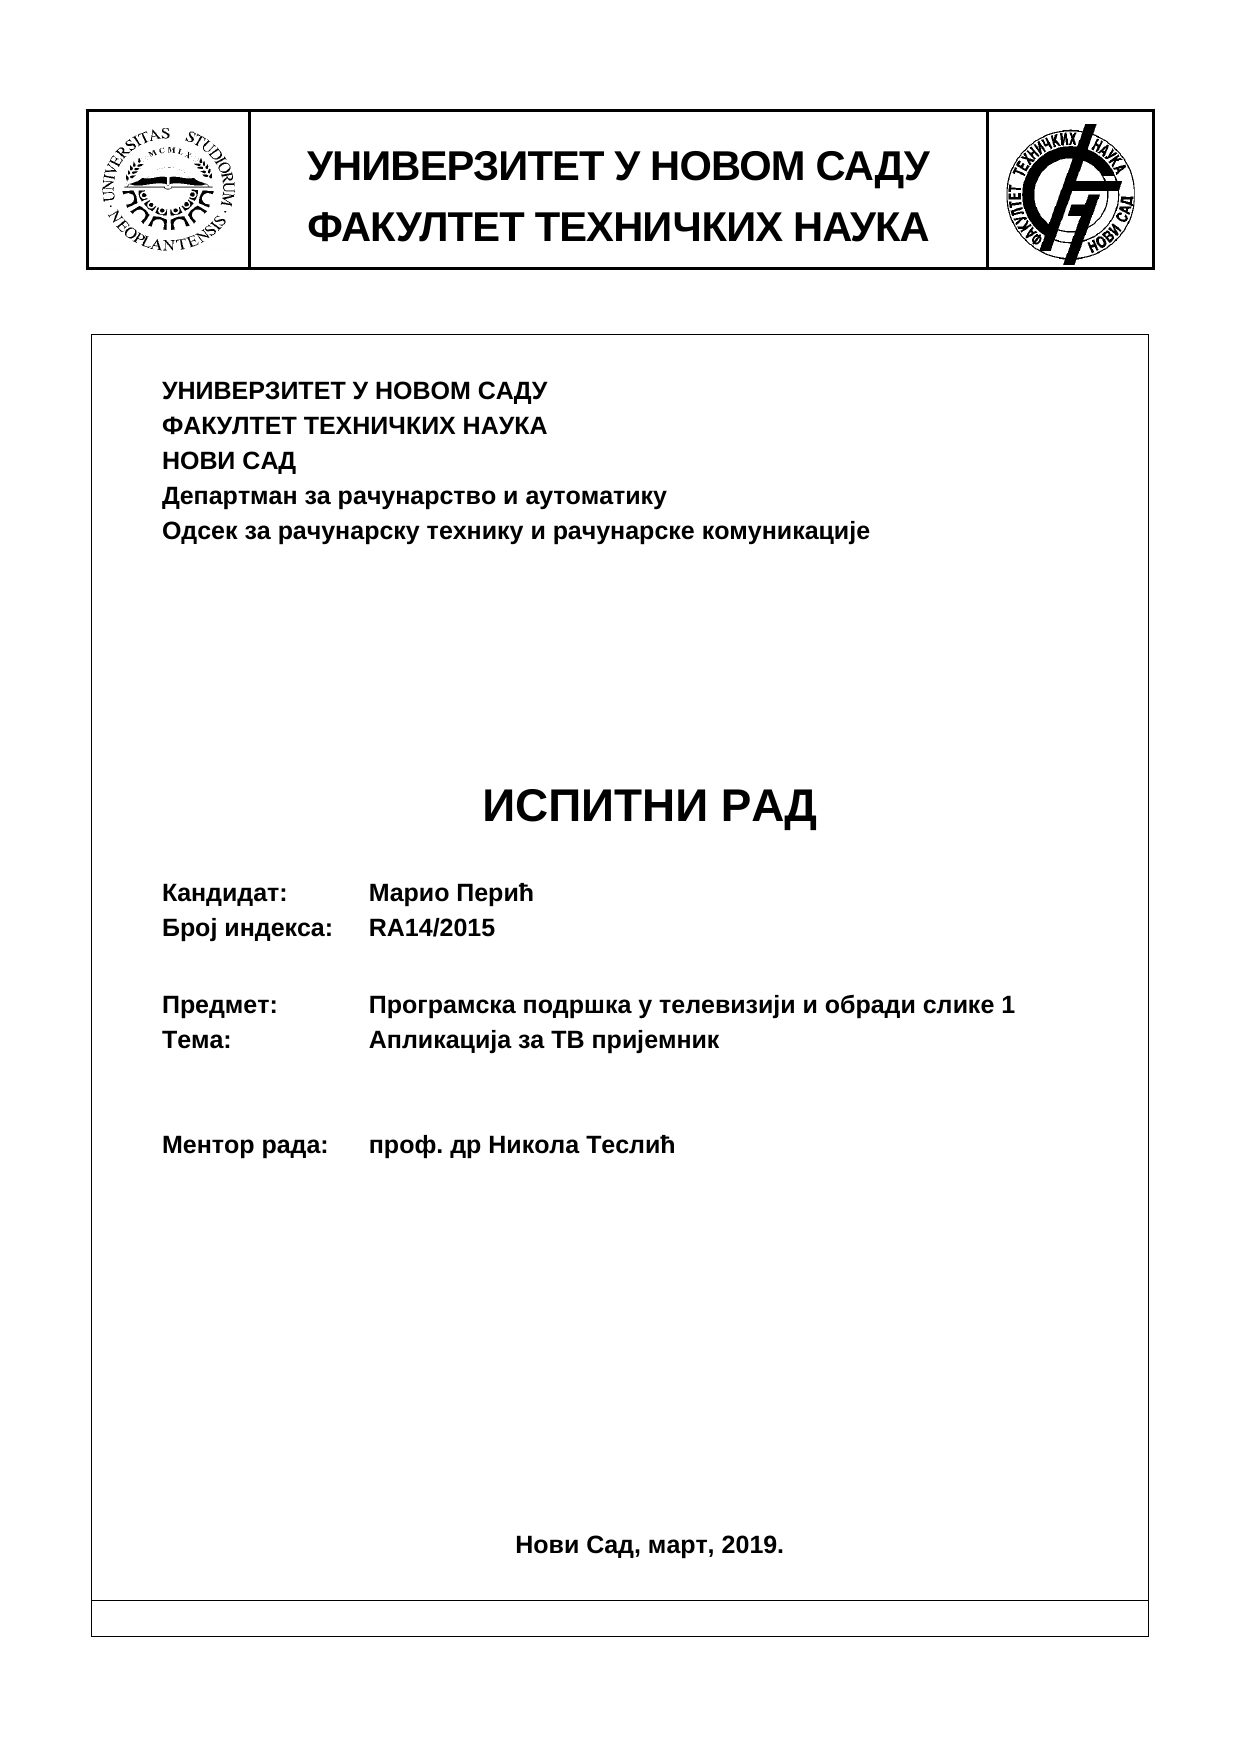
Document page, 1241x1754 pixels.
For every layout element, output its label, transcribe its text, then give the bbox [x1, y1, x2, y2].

table_header [80, 294, 1160, 1637]
table_cell [92, 1601, 1148, 1636]
picture [1006, 124, 1135, 265]
table_header УНИВЕРЗИТЕТ У НОВОМ САДУ ФАКУЛТЕТ ТЕХНИЧКИХ НАУКА НОВИ САД Департман за рачунарство и аутоматику Одсек за рачунарску технику и рачунарске комуникације ИСПИТНИ РАД Кандидат: Марио Перић Број индекса: RA14/2015 Предмет: Програмска подршка у телевизији и обради слике 1 Тема: Апликација за ТВ пријемник Ментор рада: проф. др Никола Теслић Нови Сад, март, 2019. [92, 335, 1148, 1600]
